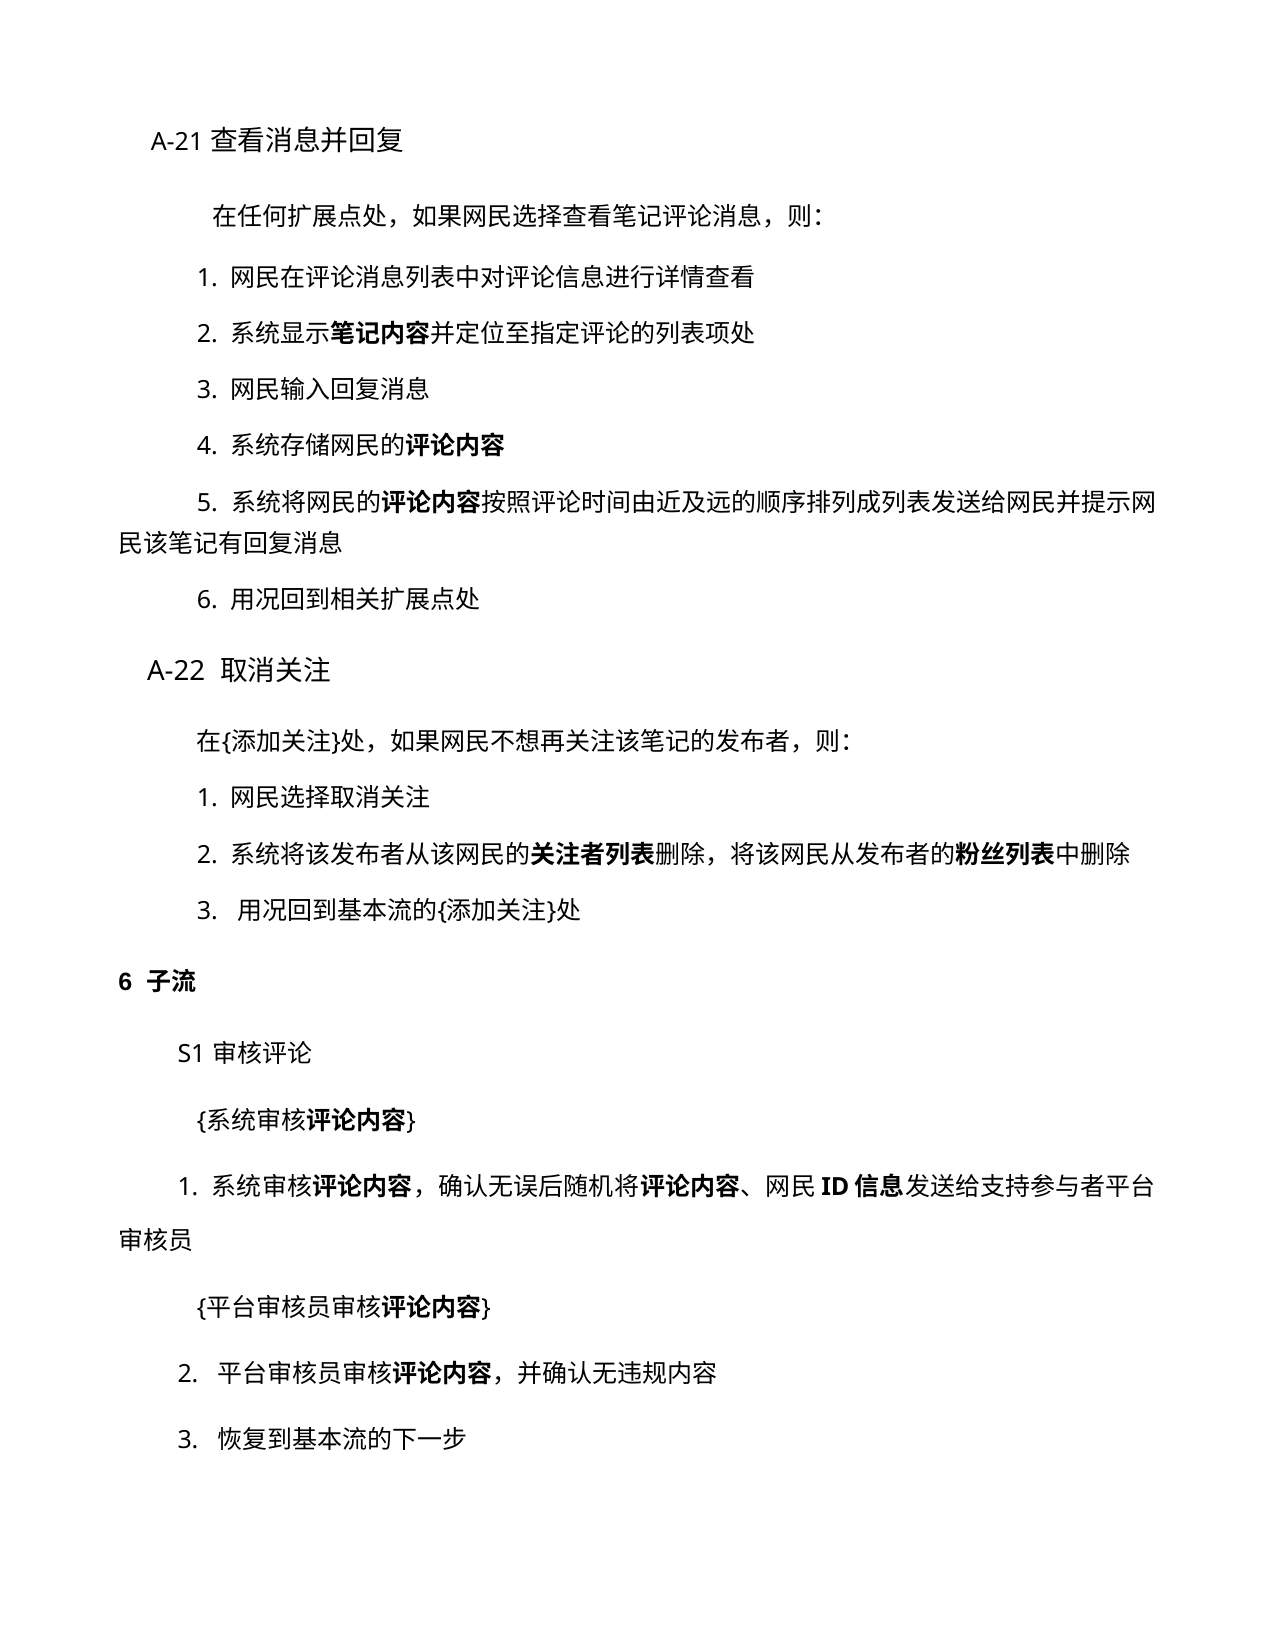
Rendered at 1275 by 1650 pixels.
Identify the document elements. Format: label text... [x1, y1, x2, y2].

text 1. 网民选择取消关注 [118, 778, 1157, 814]
text 5. 系统将网民的评论内容按照评论时间由近及远的顺序排列成列表发送给网民并提示网民该笔记有回复消息 [118, 482, 1157, 560]
text 3. 用况回到基本流的{添加关注}处 [118, 890, 1157, 927]
text 2. 平台审核员审核评论内容，并确认无违规内容 [118, 1353, 1157, 1389]
text {系统审核评论内容} [118, 1100, 1157, 1136]
subtitle 6 子流 [118, 961, 1157, 997]
subtitle A-22 取消关注 [118, 649, 1157, 689]
text 在任何扩展点处，如果网民选择查看笔记评论消息，则： [118, 197, 1157, 233]
text 3. 网民输入回复消息 [118, 369, 1157, 406]
text 3. 恢复到基本流的下一步 [118, 1419, 1157, 1456]
subtitle A-21 查看消息并回复 [118, 118, 1157, 158]
text 1. 系统审核评论内容，确认无误后随机将评论内容、网民ID信息发送给支持参与者平台审核员 [118, 1166, 1157, 1257]
text 在{添加关注}处，如果网民不想再关注该笔记的发布者，则： [118, 722, 1157, 758]
text 2. 系统将该发布者从该网民的关注者列表删除，将该网民从发布者的粉丝列表中删除 [118, 834, 1157, 870]
text S1 审核评论 [118, 1034, 1157, 1070]
text 4. 系统存储网民的评论内容 [118, 426, 1157, 462]
text 1. 网民在评论消息列表中对评论信息进行详情查看 [118, 257, 1157, 293]
text {平台审核员审核评论内容} [118, 1287, 1157, 1323]
text 6. 用况回到相关扩展点处 [118, 580, 1157, 616]
text 2. 系统显示笔记内容并定位至指定评论的列表项处 [118, 313, 1157, 349]
